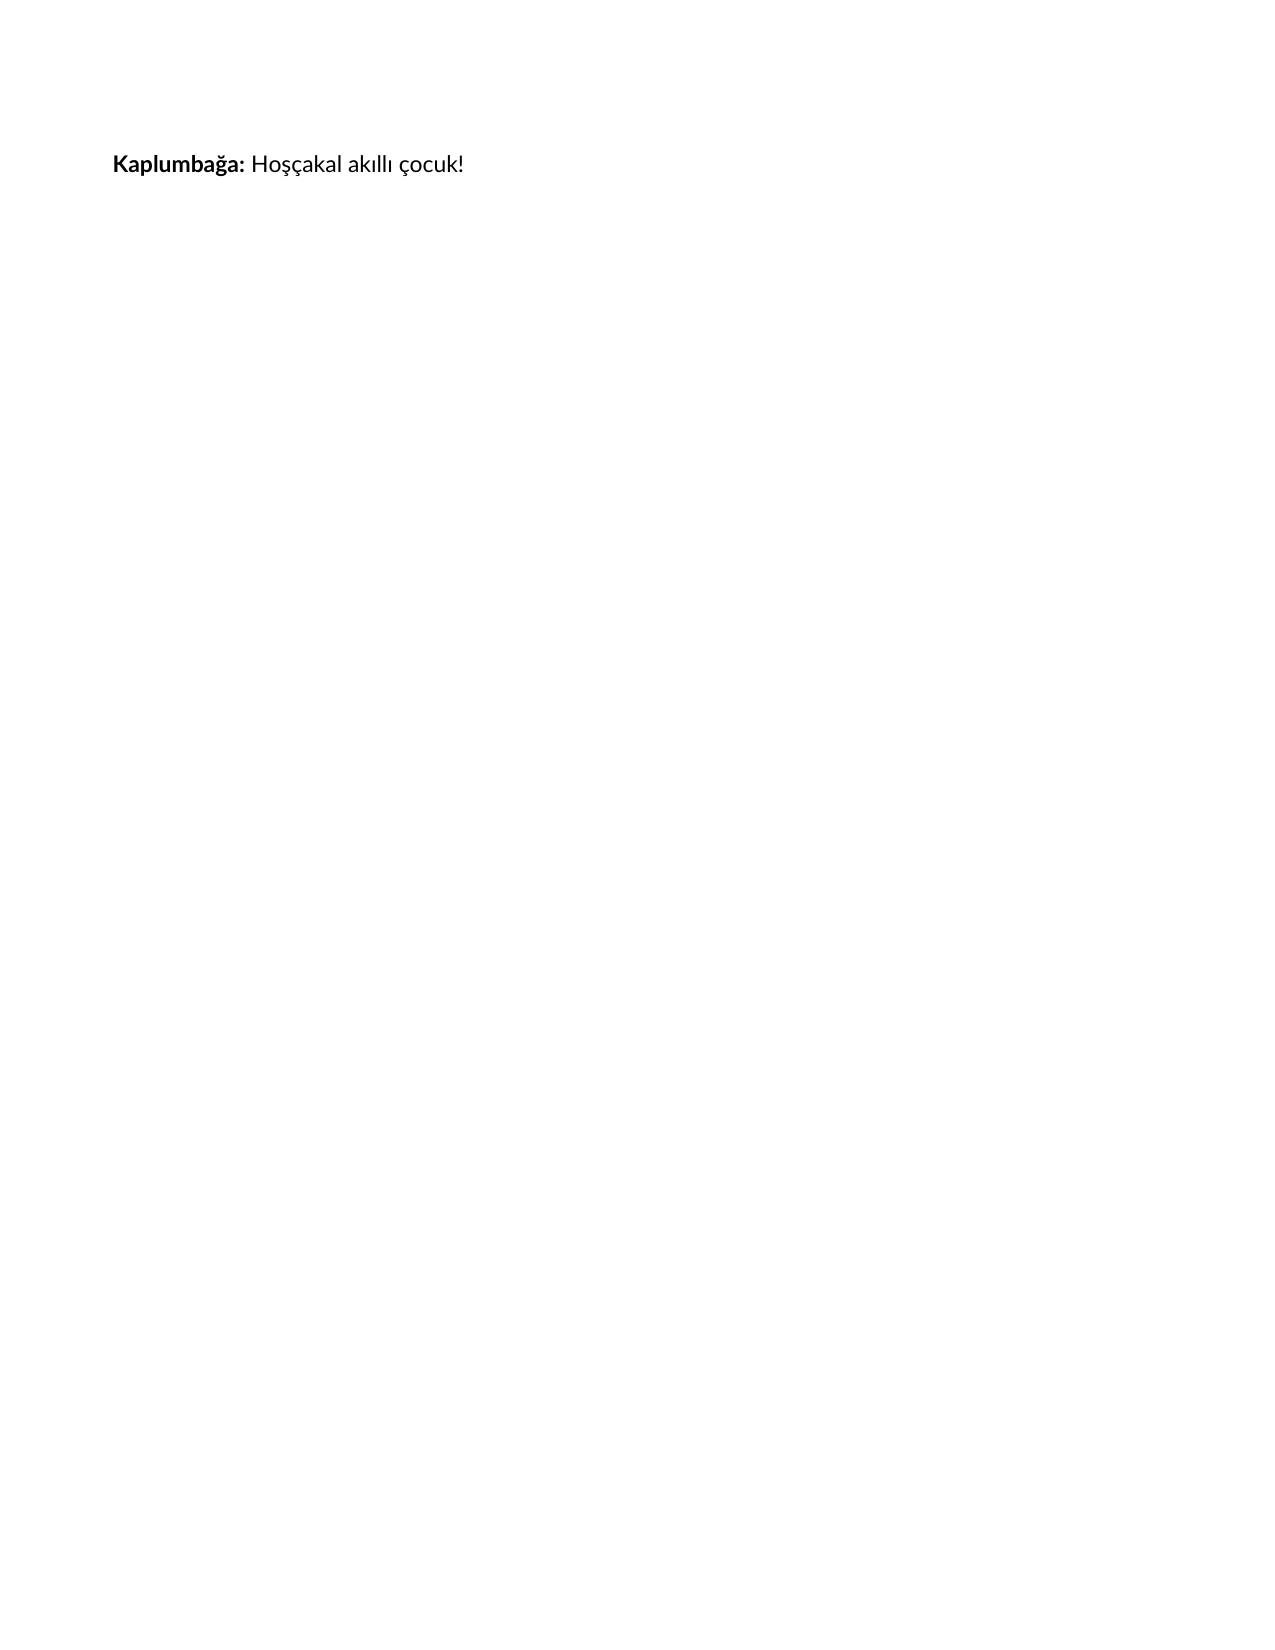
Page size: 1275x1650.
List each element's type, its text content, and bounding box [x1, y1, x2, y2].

text Kaplumbağa: Hoşçakal akıllı çocuk! [75, 150, 1200, 177]
